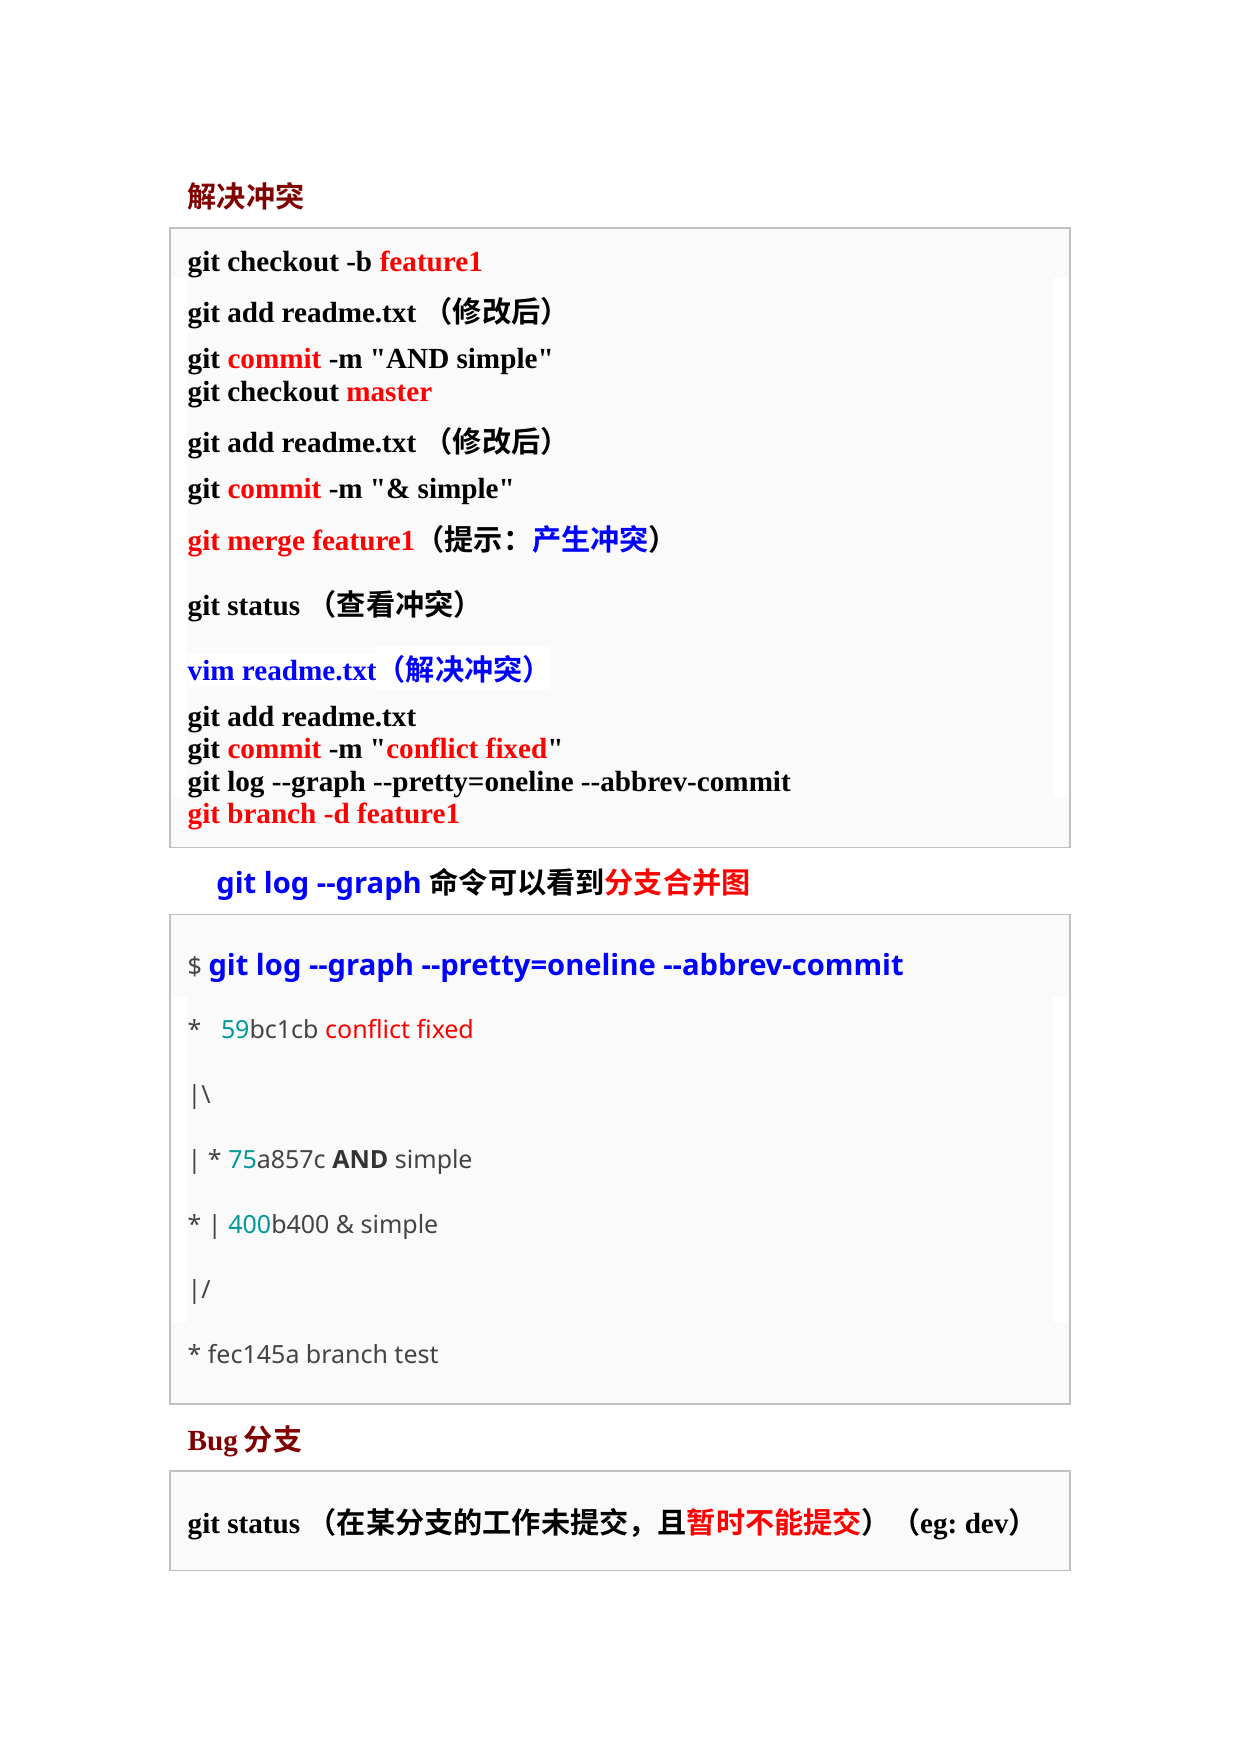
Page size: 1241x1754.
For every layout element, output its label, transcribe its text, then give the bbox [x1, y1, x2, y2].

text git log --graph 命令可以看到分支合并图 [187, 848, 1053, 913]
text git add readme.txt （修改后） [187, 408, 1053, 473]
text $ git log --graph --pretty=oneline --abbrev-commit [171, 915, 1069, 997]
text * 59bc1cb conflict fixed [187, 997, 1053, 1062]
text git checkout master [187, 375, 1053, 408]
text git merge feature1（提示：产生冲突） [187, 505, 1053, 570]
text * fec145a branch test [171, 1303, 1069, 1403]
text git branch -d feature1 [171, 779, 1069, 847]
text git commit -m "& simple" [187, 473, 1053, 505]
text |\ [187, 1062, 1053, 1127]
text | * 75a857c AND simple [187, 1127, 1053, 1192]
text |/ [187, 1257, 1053, 1303]
text git commit -m "conflict fixed" [187, 733, 1053, 765]
text 解决冲突 [187, 162, 1053, 227]
text git status （查看冲突） [187, 570, 1053, 635]
text git add readme.txt （修改后） [187, 278, 1053, 343]
text Bug分支 [187, 1405, 1053, 1470]
text * | 400b400 & simple [187, 1192, 1053, 1257]
text git checkout -b feature1 [171, 229, 1069, 278]
text git status （在某分支的工作未提交，且暂时不能提交）（eg: dev） [171, 1472, 1069, 1570]
text git commit -m "AND simple" [187, 343, 1053, 375]
text git add readme.txt [187, 700, 1053, 733]
text git log --graph --pretty=oneline --abbrev-commit [187, 765, 1053, 779]
text vim readme.txt（解决冲突） [187, 635, 1053, 700]
